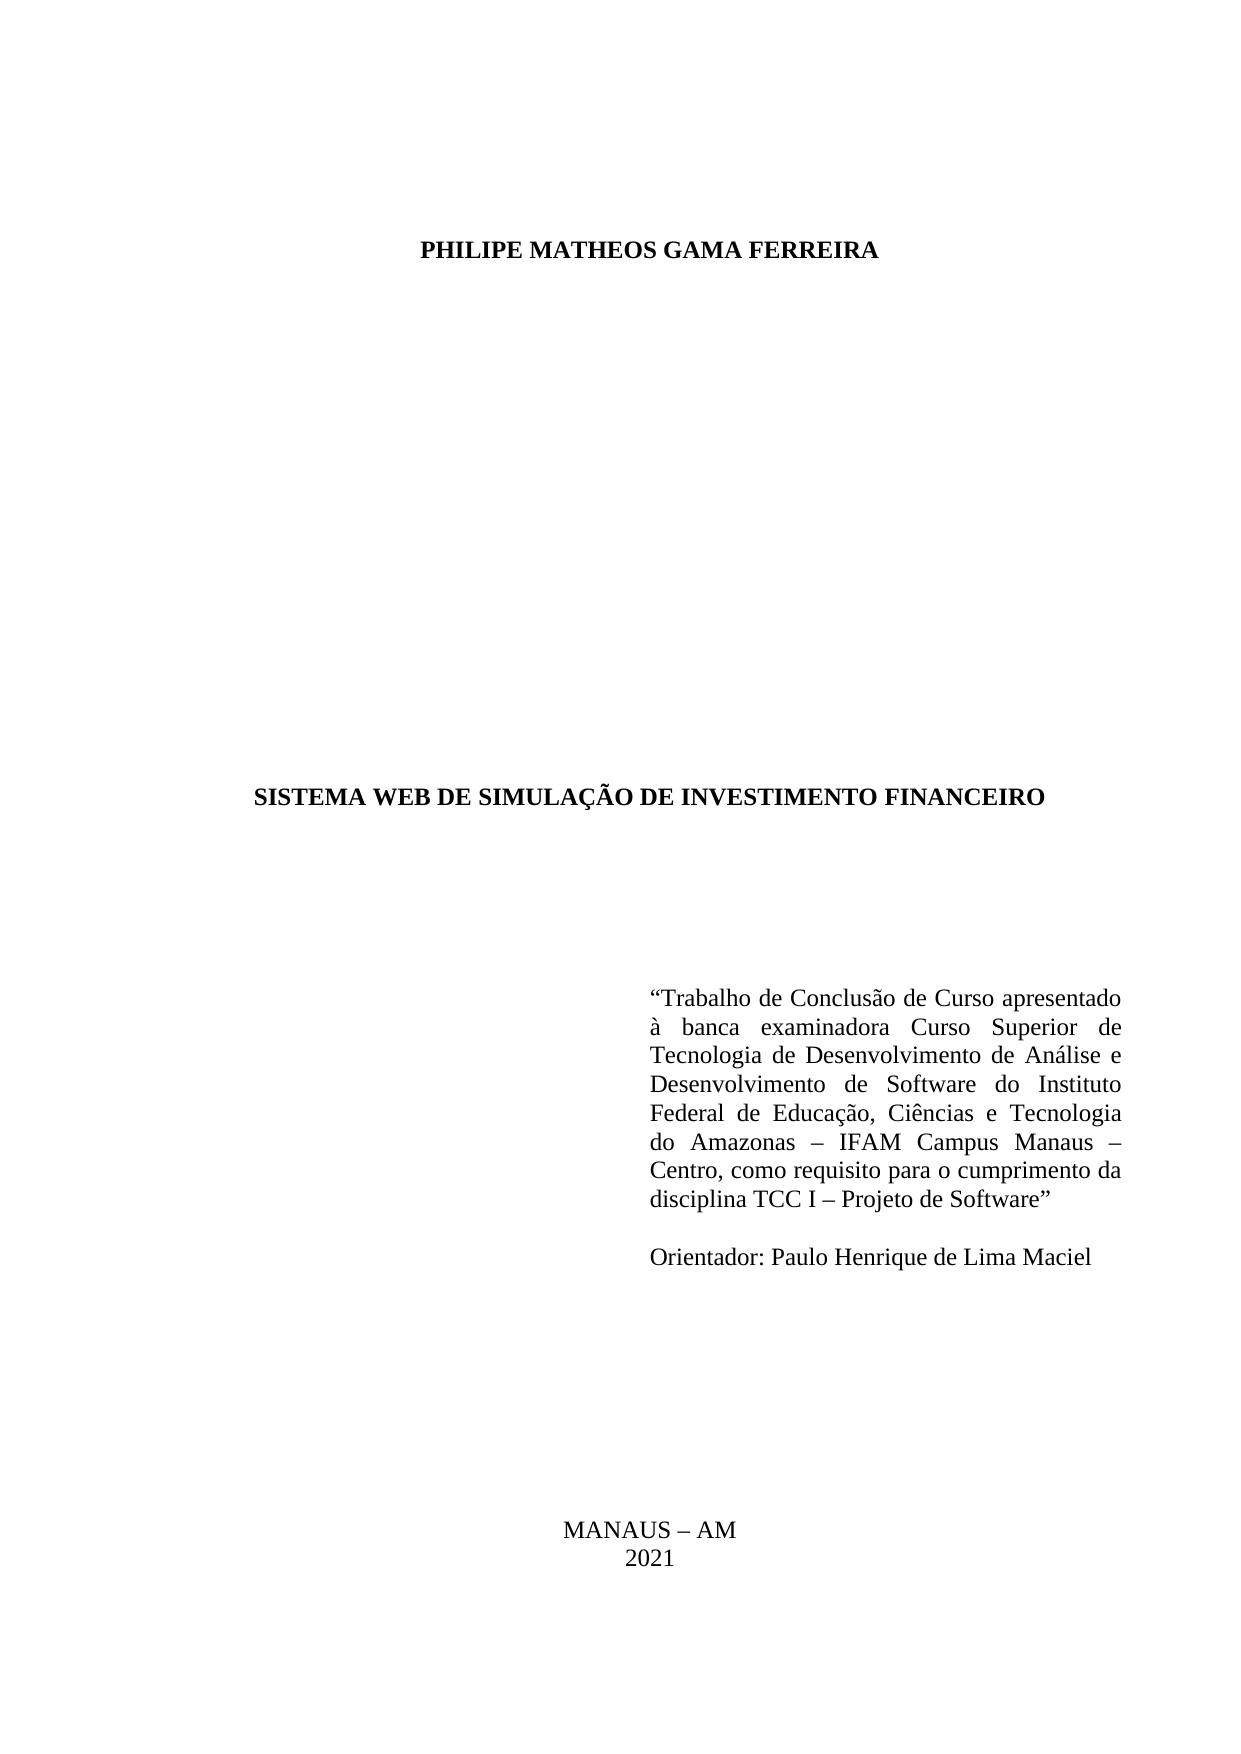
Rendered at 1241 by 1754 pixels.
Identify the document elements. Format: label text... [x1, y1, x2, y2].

text 2021 [177, 1543, 1122, 1572]
text “Trabalho de Conclusão de Curso apresentado à banca examinadora Curso Superior de Tecnologia de Desenvolvimento de Análise e Desenvolvimento de Software do Instituto Federal de Educação, Ciências e Tecnologia do Amazonas – IFAM Campus Manaus – Centro, como requisito para o cumprimento da disciplina TCC I – Projeto de Software” [649, 983, 1122, 1213]
text Orientador: Paulo Henrique de Lima Maciel [649, 1242, 1122, 1270]
text PHILIPE MATHEOS GAMA FERREIRA [177, 235, 1122, 264]
text SISTEMA WEB DE SIMULAÇÃO DE INVESTIMENTO FINANCEIRO [177, 782, 1122, 810]
text MANAUS – AM [177, 1515, 1122, 1543]
